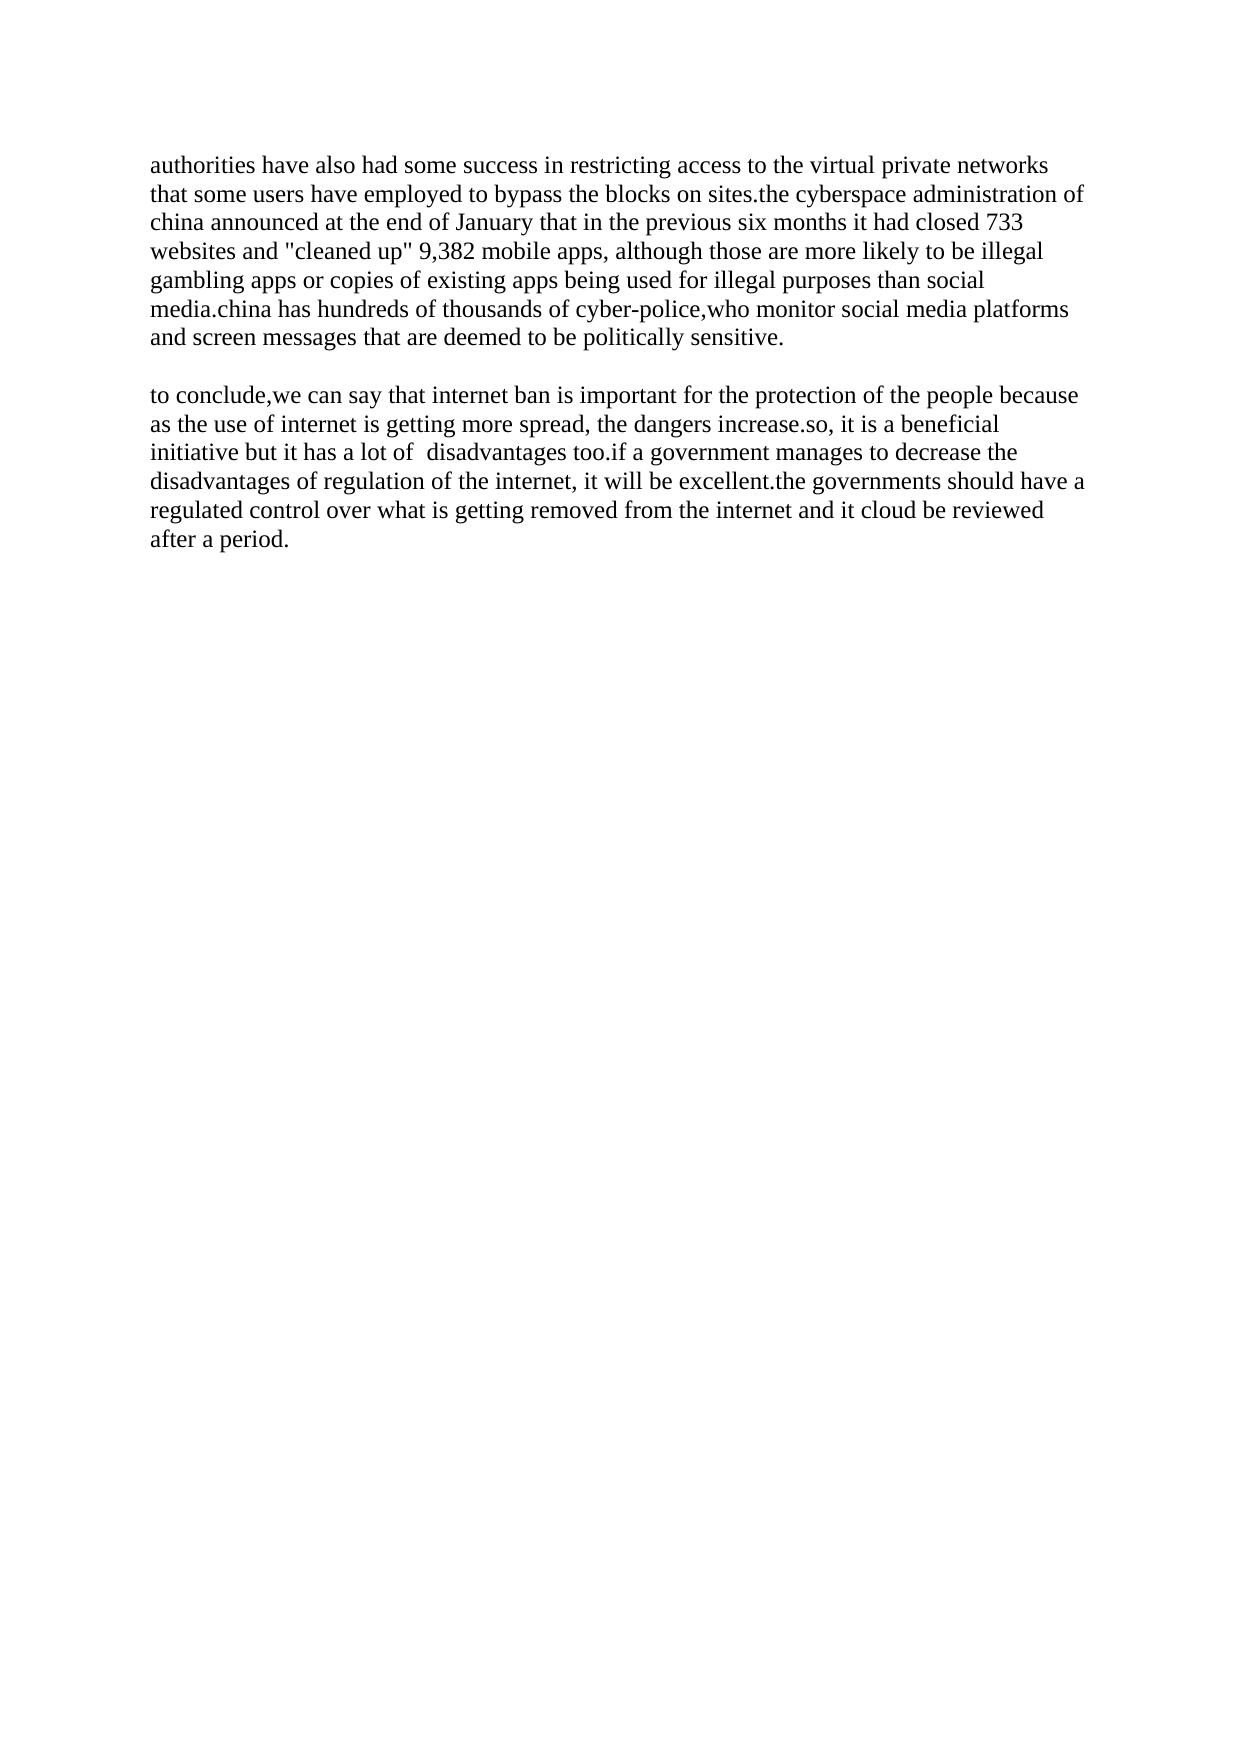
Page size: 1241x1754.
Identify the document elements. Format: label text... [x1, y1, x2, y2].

text authorities have also had some success in restricting access to the virtual private networks that some users have employed to bypass the blocks on sites.the cyberspace administration of china announced at the end of January that in the previous six months it had closed 733 websites and "cleaned up" 9,382 mobile apps, although those are more likely to be illegal gambling apps or copies of existing apps being used for illegal purposes than social media.china has hundreds of thousands of cyber-police,who monitor social media platforms and screen messages that are deemed to be politically sensitive. [150, 150, 1090, 351]
text to conclude,we can say that internet ban is important for the protection of the people because as the use of internet is getting more spread, the dangers increase.so, it is a beneficial initiative but it has a lot of disadvantages too.if a government manages to decrease the disadvantages of regulation of the internet, it will be excellent.the governments should have a regulated control over what is getting removed from the internet and it cloud be reviewed after a period. [150, 380, 1090, 552]
